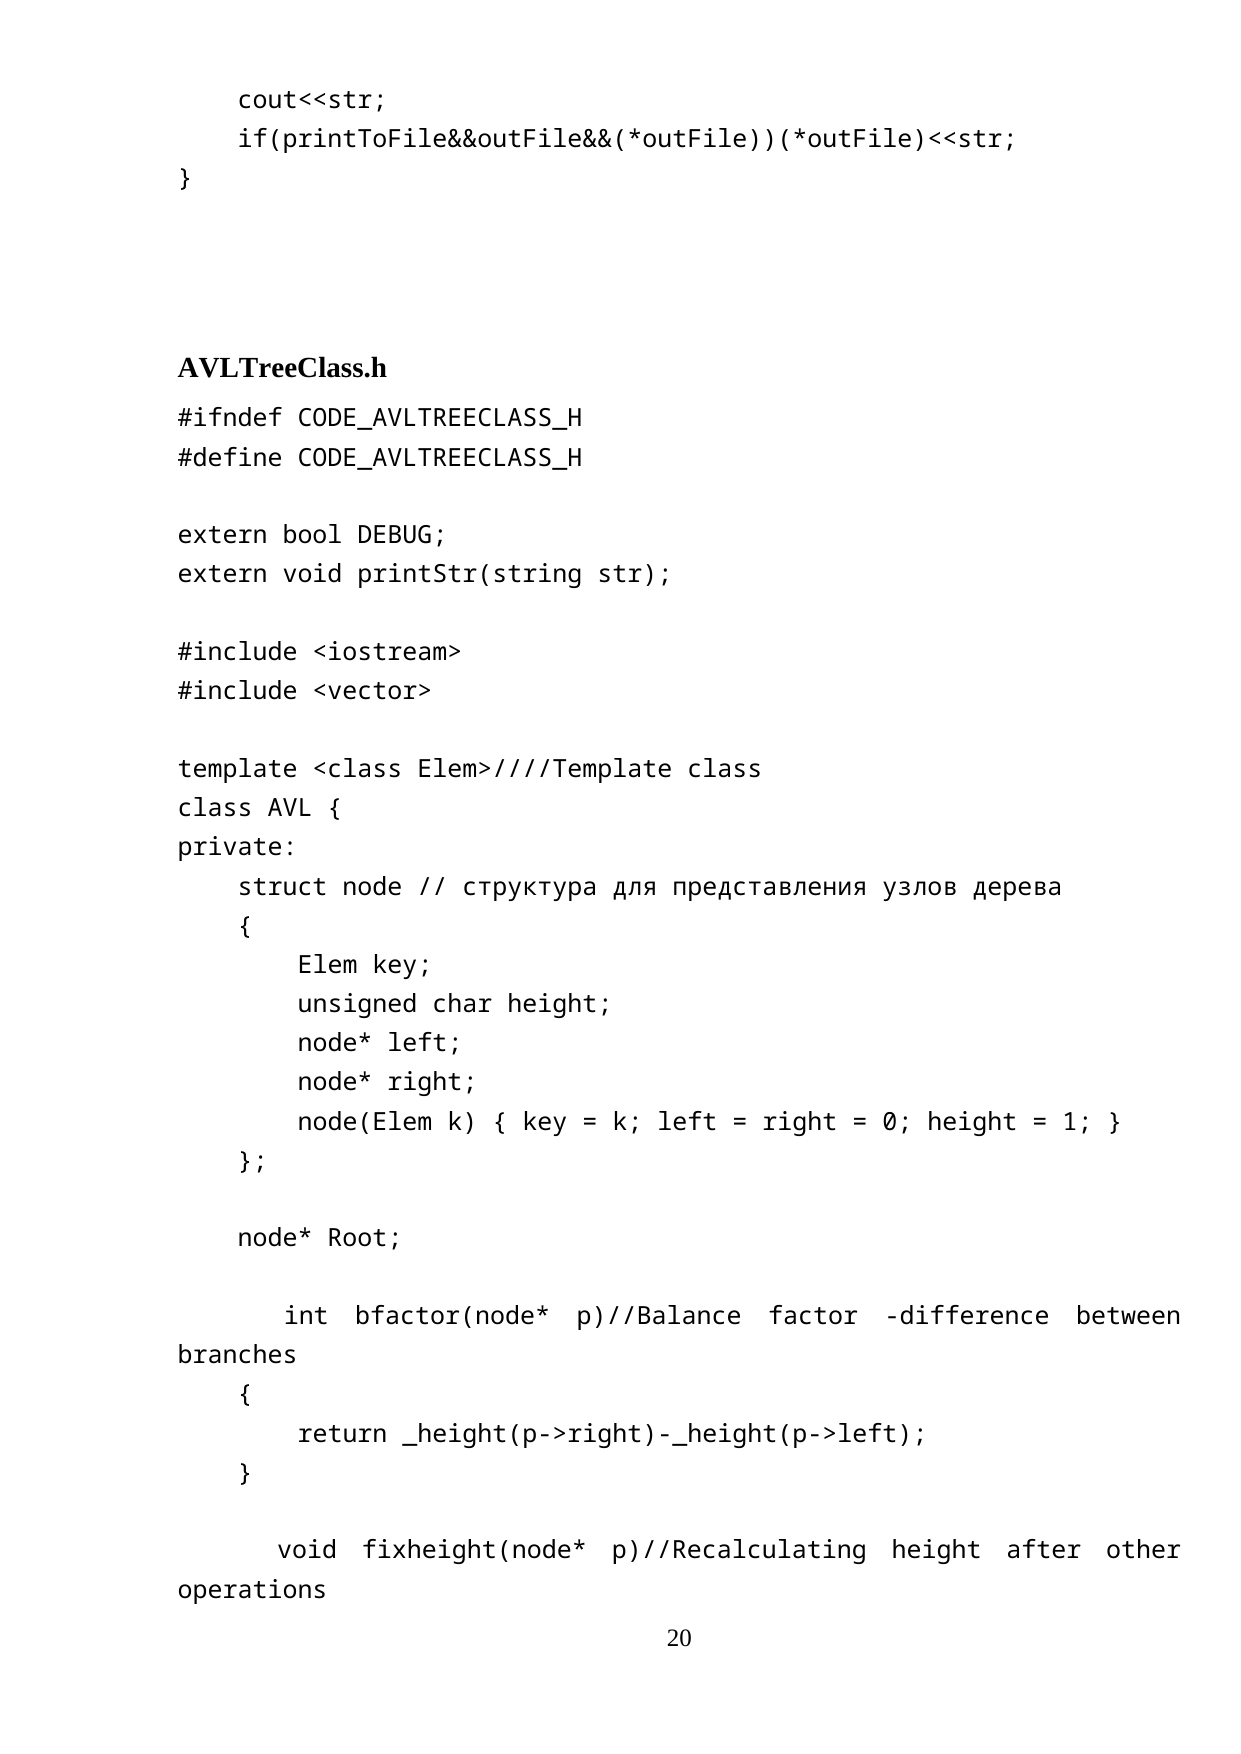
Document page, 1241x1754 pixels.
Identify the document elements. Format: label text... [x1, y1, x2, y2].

text { [177, 907, 1181, 941]
text extern bool DEBUG; [177, 517, 1181, 551]
text if(printToFile&&outFile&&(*outFile))(*outFile)<<str; [177, 121, 1181, 154]
text node* left; [177, 1025, 1181, 1059]
text unsigned char height; [177, 986, 1181, 1020]
text #define CODE_AVLTREECLASS_H [177, 439, 1181, 473]
text { [177, 1376, 1181, 1410]
text } [177, 160, 1181, 194]
text node(Elem k) { key = k; left = right = 0; height = 1; } [177, 1103, 1181, 1137]
text return _height(p->right)-_height(p->left); [177, 1415, 1181, 1449]
text }; [177, 1142, 1181, 1176]
text int bfactor(node* p)//Balance factor -difference between branches [177, 1298, 1181, 1371]
text extern void printStr(string str); [177, 556, 1181, 590]
text #ifndef CODE_AVLTREECLASS_H [177, 400, 1181, 434]
text private: [177, 829, 1181, 863]
text template <class Elem>////Template class [177, 751, 1181, 785]
text cout<<str; [177, 81, 1181, 115]
text } [177, 1454, 1181, 1488]
text class AVL { [177, 790, 1181, 824]
text struct node // структура для представления узлов дерева [177, 868, 1181, 902]
text #include <vector> [177, 673, 1181, 707]
text Elem key; [177, 947, 1181, 981]
text #include <iostream> [177, 634, 1181, 668]
text void fixheight(node* p)//Recalculating height after other operations [177, 1532, 1181, 1605]
text AVLTreeClass.h [177, 350, 1181, 383]
text node* Root; [177, 1220, 1181, 1254]
text node* right; [177, 1064, 1181, 1098]
